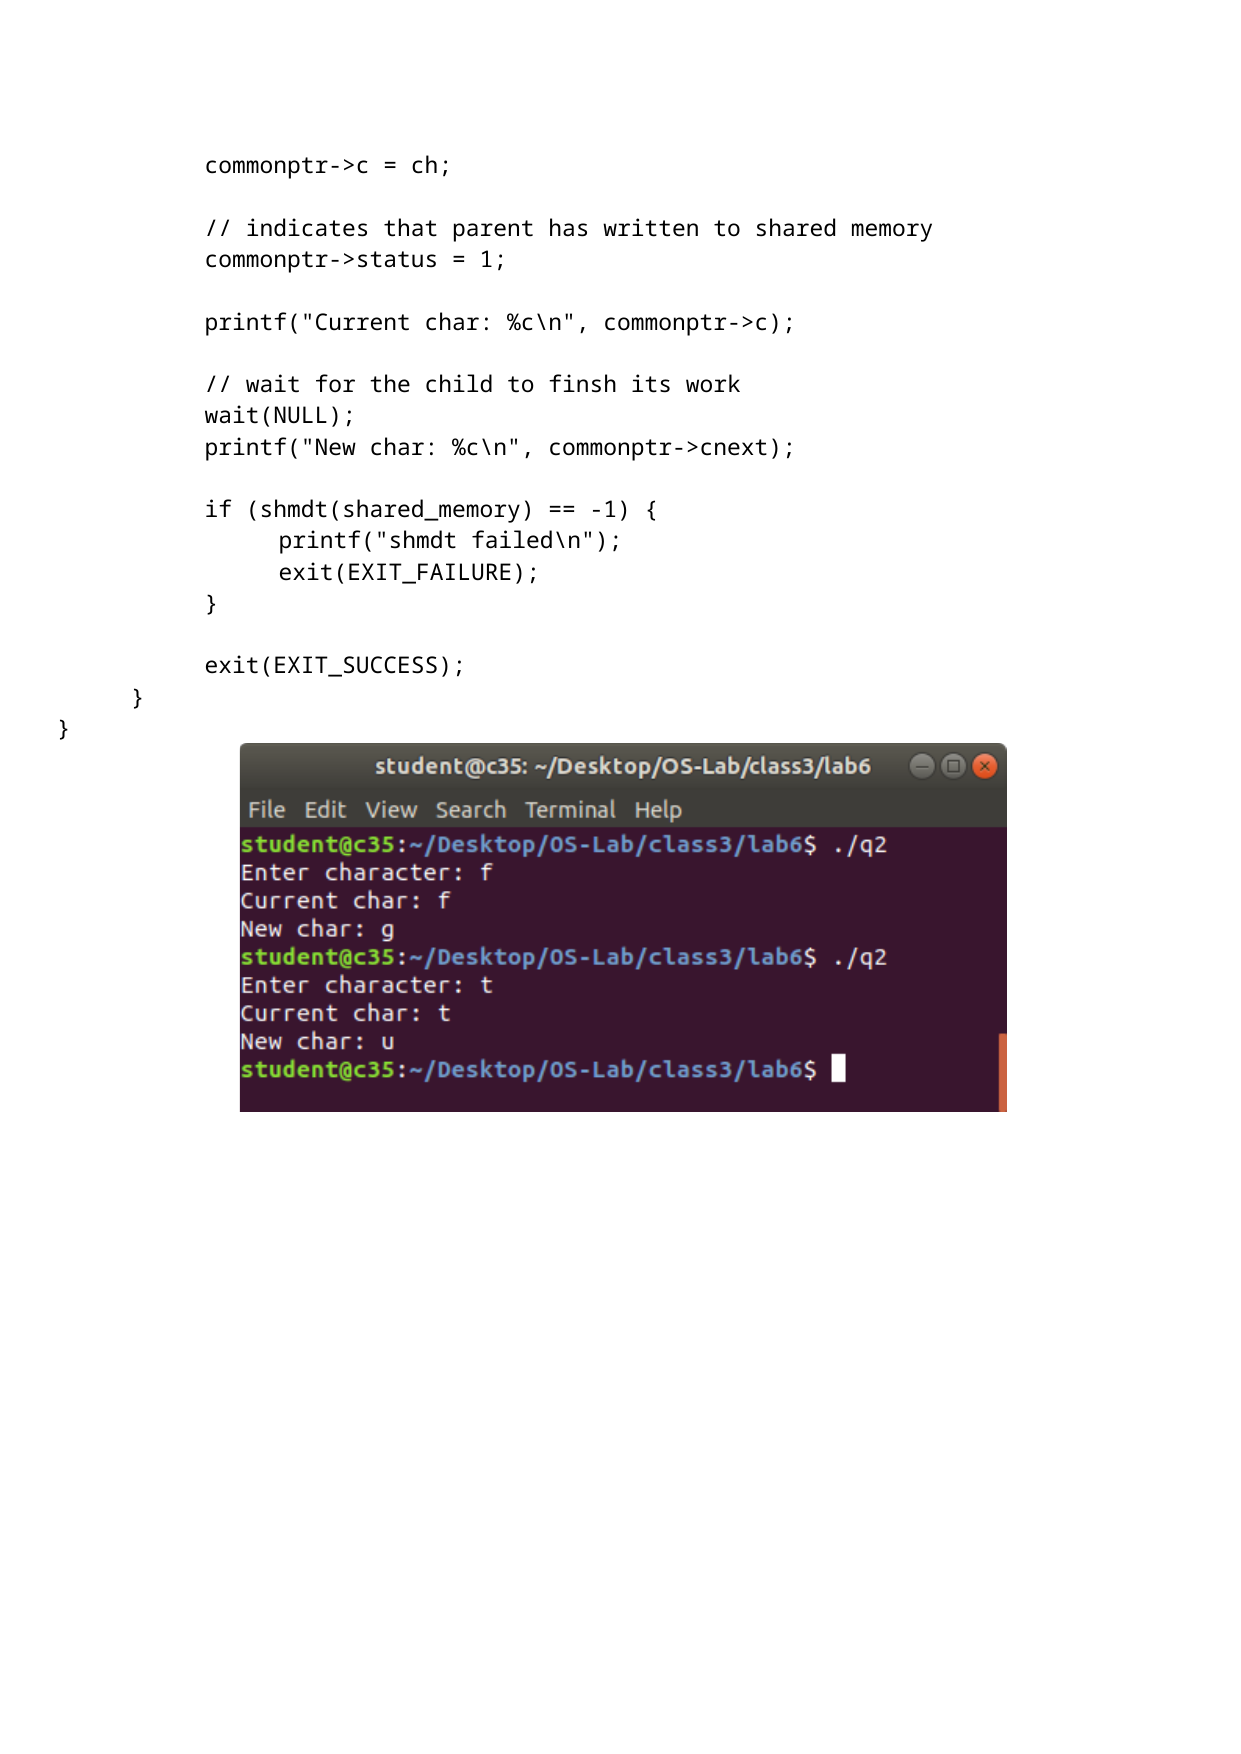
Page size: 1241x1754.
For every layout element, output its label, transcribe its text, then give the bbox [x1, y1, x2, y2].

text // wait for the child to finsh its work [57, 368, 1190, 399]
text } [57, 681, 1190, 712]
text // indicates that parent has written to shared memory [57, 212, 1190, 243]
text printf("New char: %c\n", commonptr->cnext); [57, 431, 1190, 462]
picture [239, 743, 1007, 1112]
text commonptr->c = ch; [57, 149, 1190, 181]
text printf("shmdt failed\n"); [57, 524, 1190, 556]
text exit(EXIT_SUCCESS); [57, 649, 1190, 681]
text } [57, 712, 1190, 743]
text exit(EXIT_FAILURE); [57, 556, 1190, 587]
text if (shmdt(shared_memory) == -1) { [57, 493, 1190, 524]
text printf("Current char: %c\n", commonptr->c); [57, 306, 1190, 337]
text } [57, 587, 1190, 618]
text commonptr->status = 1; [57, 243, 1190, 274]
text wait(NULL); [57, 399, 1190, 431]
